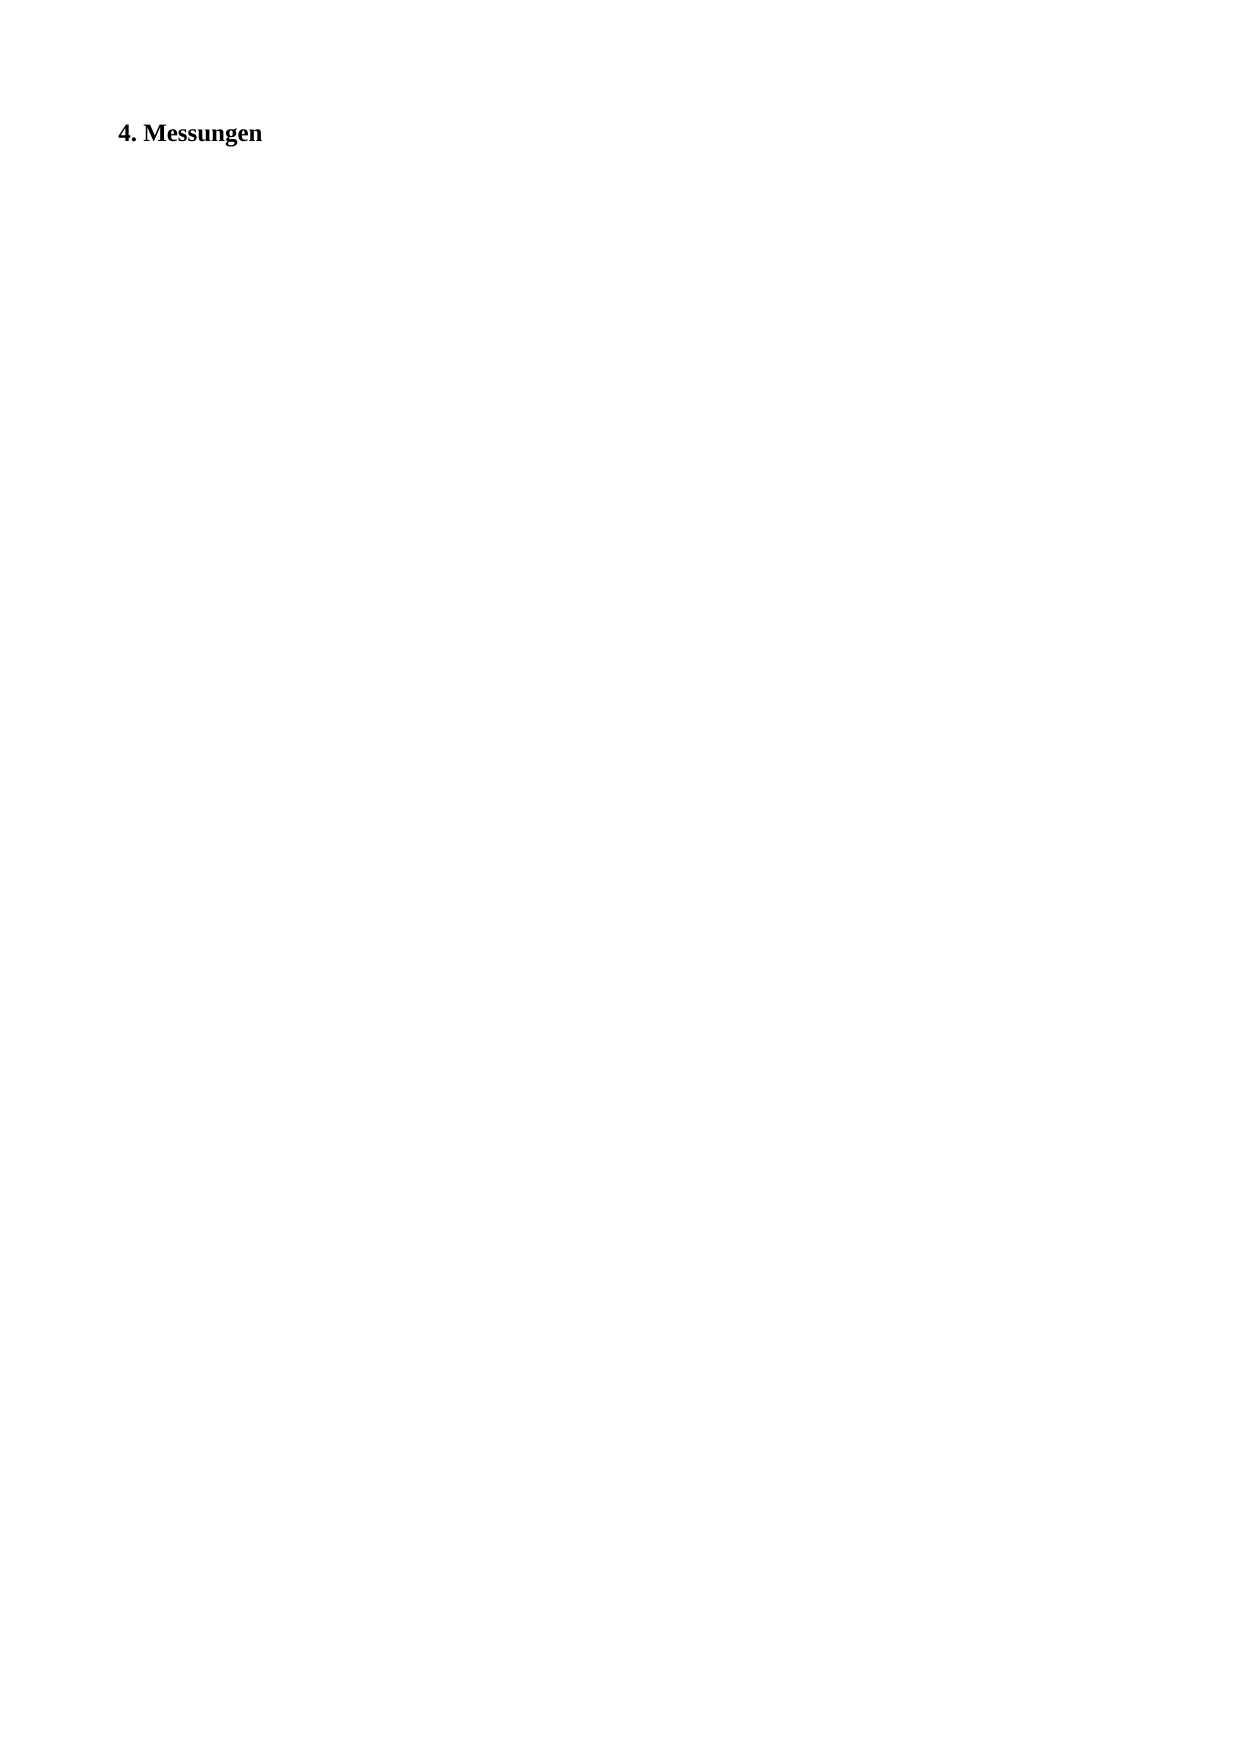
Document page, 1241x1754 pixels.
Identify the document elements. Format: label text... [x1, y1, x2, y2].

text 4. Messungen [118, 118, 1122, 147]
